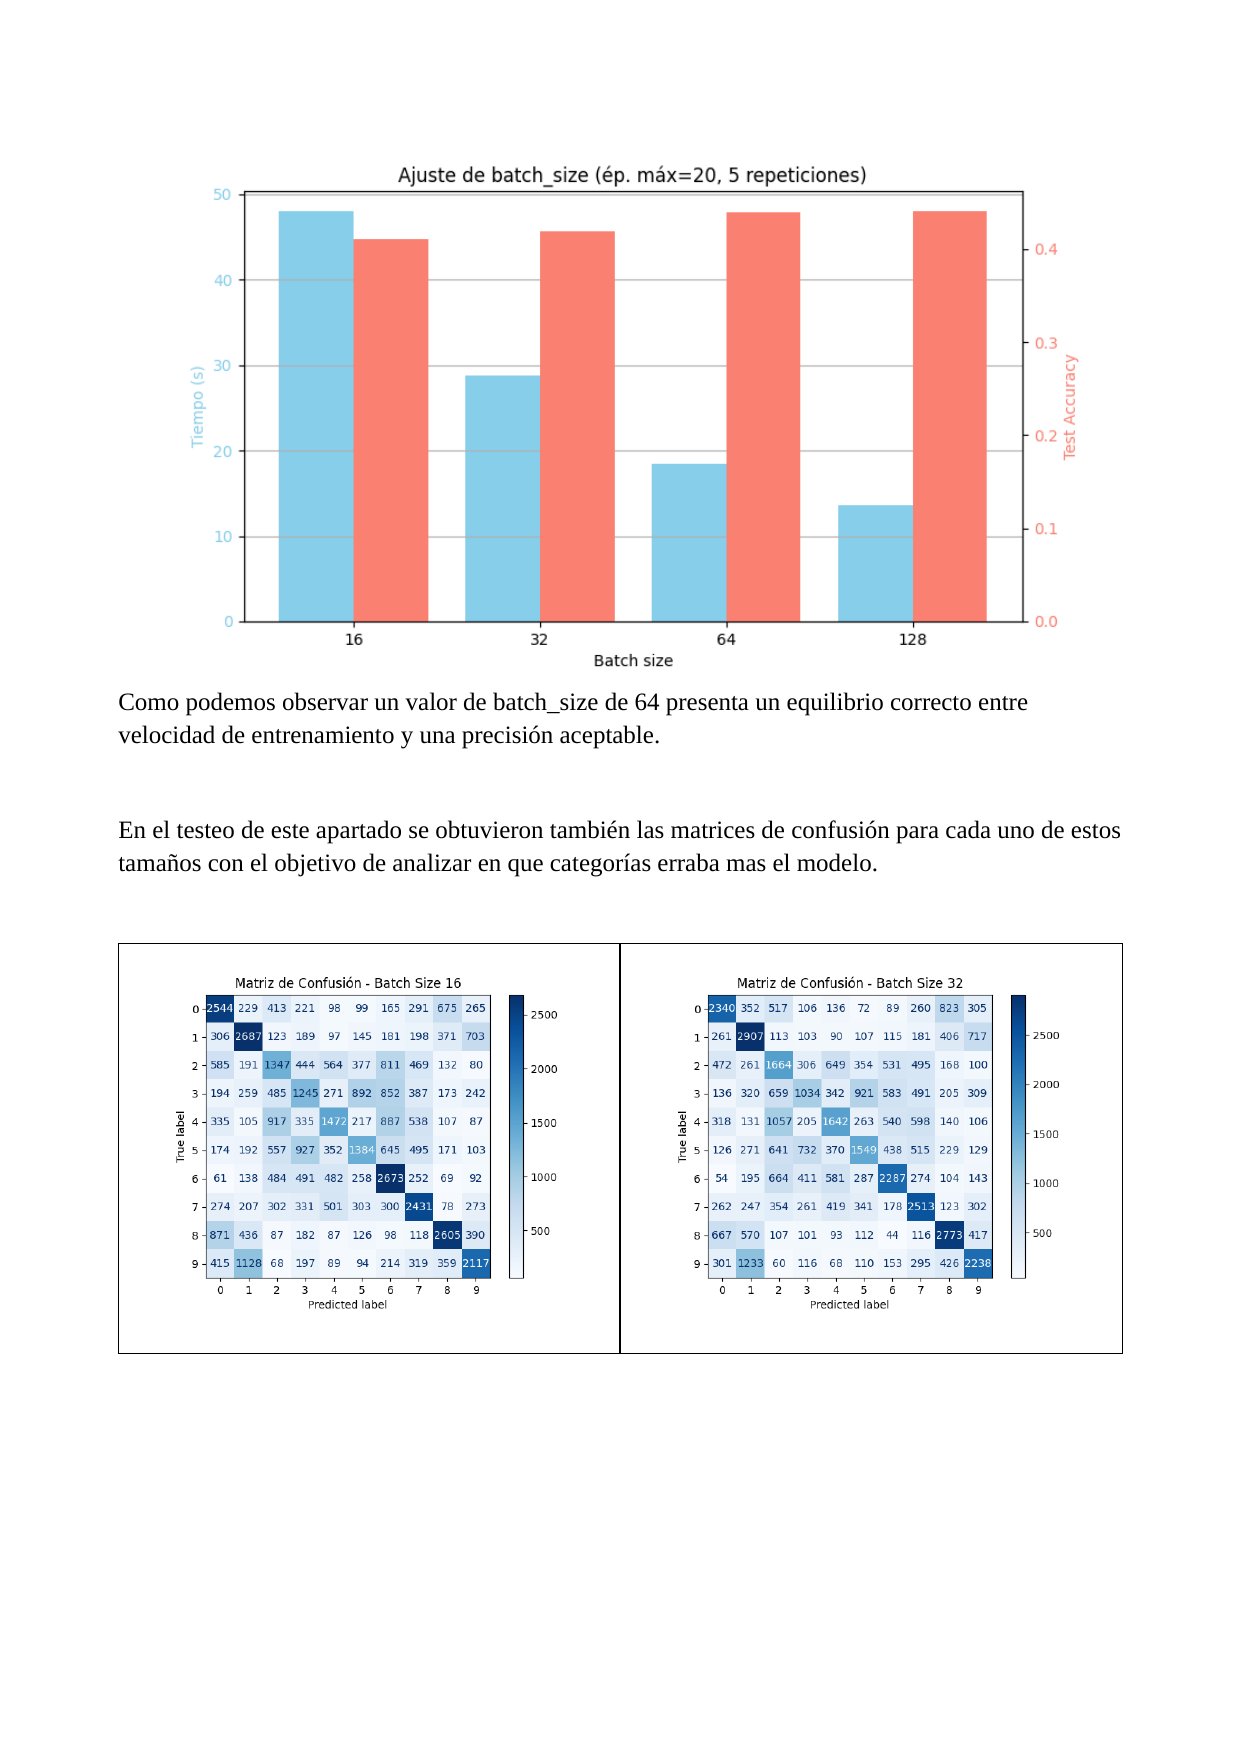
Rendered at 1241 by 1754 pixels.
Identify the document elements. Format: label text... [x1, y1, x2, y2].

picture [123, 950, 615, 1318]
table_header [621, 944, 1122, 1352]
text [118, 118, 1122, 125]
picture [625, 950, 1117, 1318]
picture [118, 125, 1123, 683]
text Como podemos observar un valor de batch_size de 64 presenta un equilibrio correcto entre velocidad de entrenamiento y una precisión aceptable. [118, 683, 1122, 749]
table_header [119, 944, 619, 1352]
text En el testeo de este apartado se obtuvieron también las matrices de confusión para cada uno de estos tamaños con el objetivo de analizar en que categorías erraba mas el modelo. [118, 815, 1122, 877]
